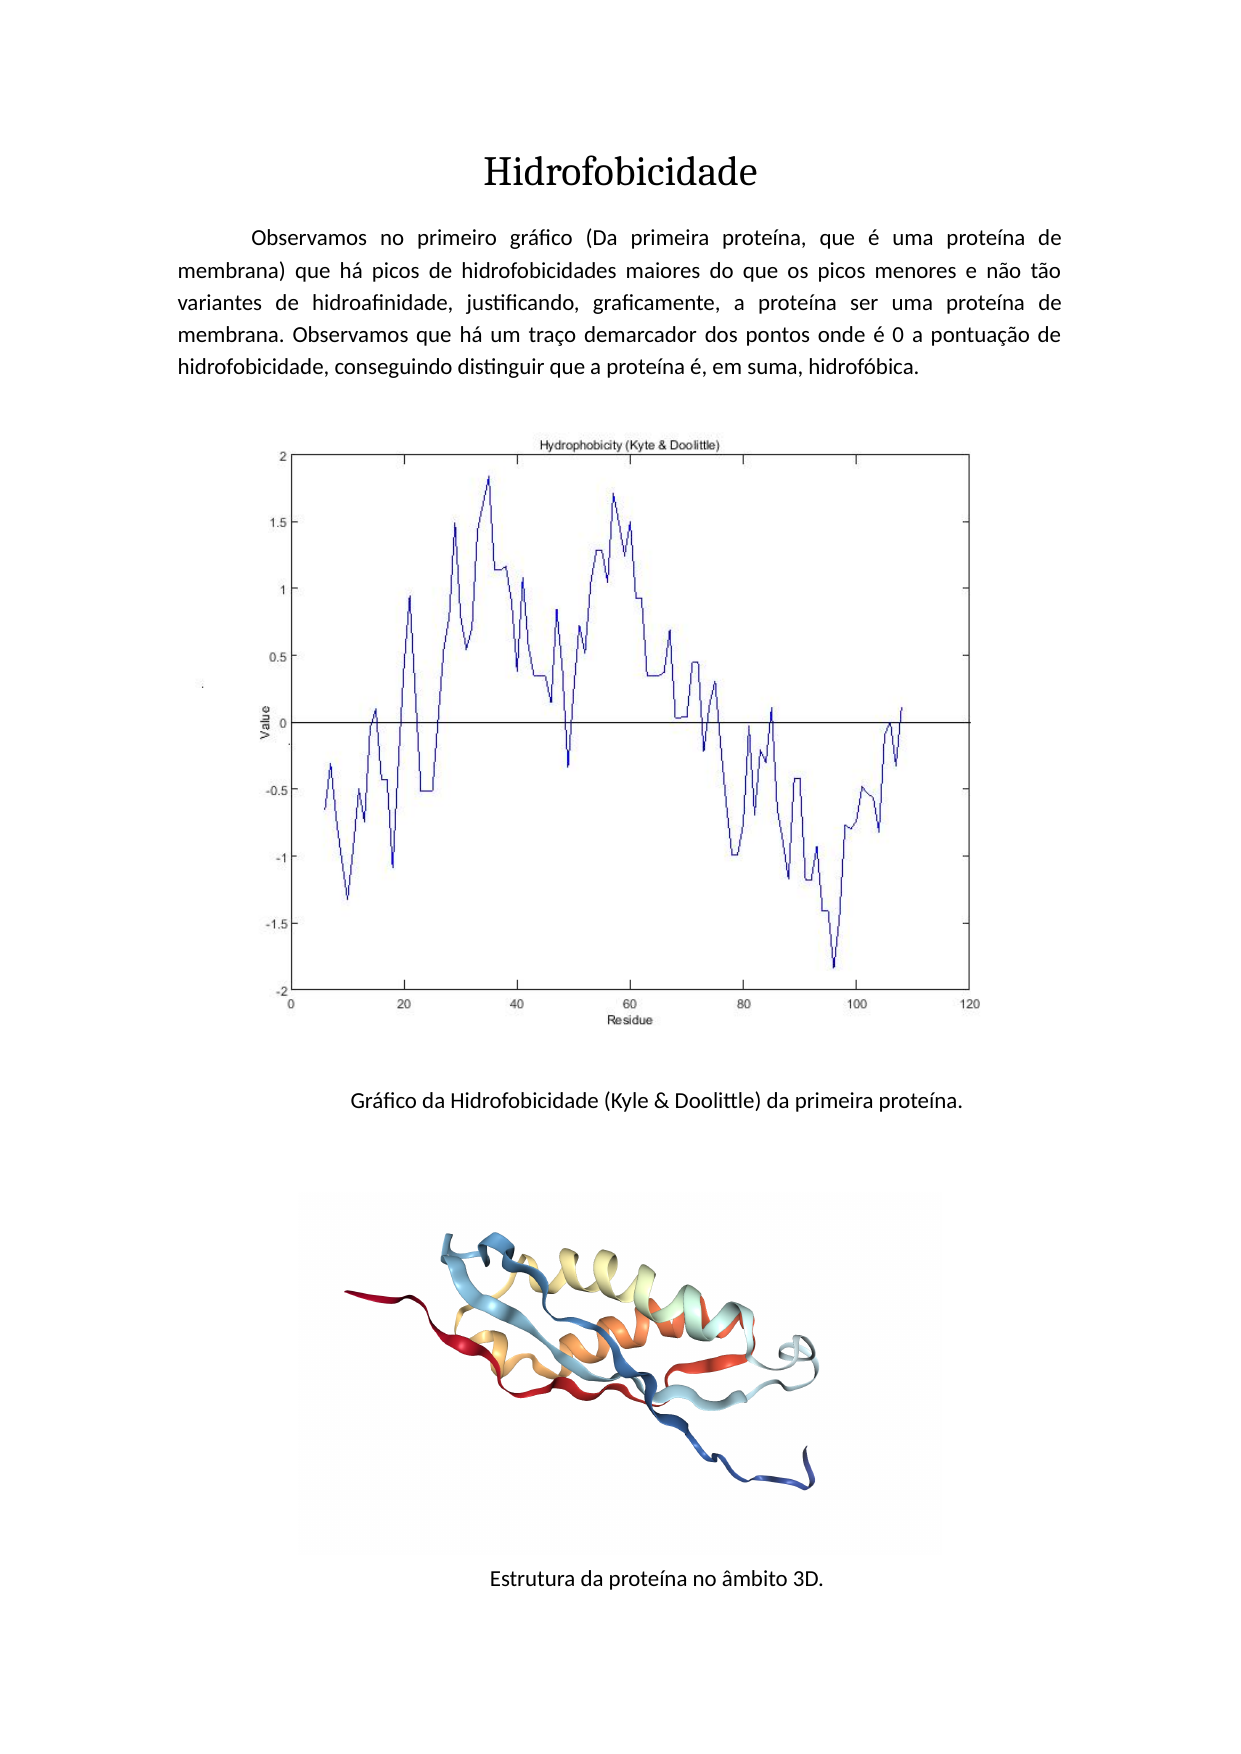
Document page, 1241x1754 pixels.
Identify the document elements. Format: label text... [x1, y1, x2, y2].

text Observamos no primeiro gráfico (Da primeira proteína, que é uma proteína de membrana) que há picos de hidrofobicidades maiores do que os picos menores e não tão variantes de hidroafinidade, justificando, graficamente, a proteína ser uma proteína de membrana. Observamos que há um traço demarcador dos pontos onde é 0 a pontuação de hidrofobicidade, conseguindo distinguir que a proteína é, em suma, hidrofóbica. [177, 223, 1063, 380]
text Gráfico da Hidrofobicidade (Kyle & Doolittle) da primeira proteína. [177, 1087, 1063, 1115]
text Hidrofobicidade [177, 148, 1063, 196]
picture [298, 1192, 942, 1555]
picture [177, 405, 1053, 1062]
text Estrutura da proteína no âmbito 3D. [177, 1564, 1063, 1592]
